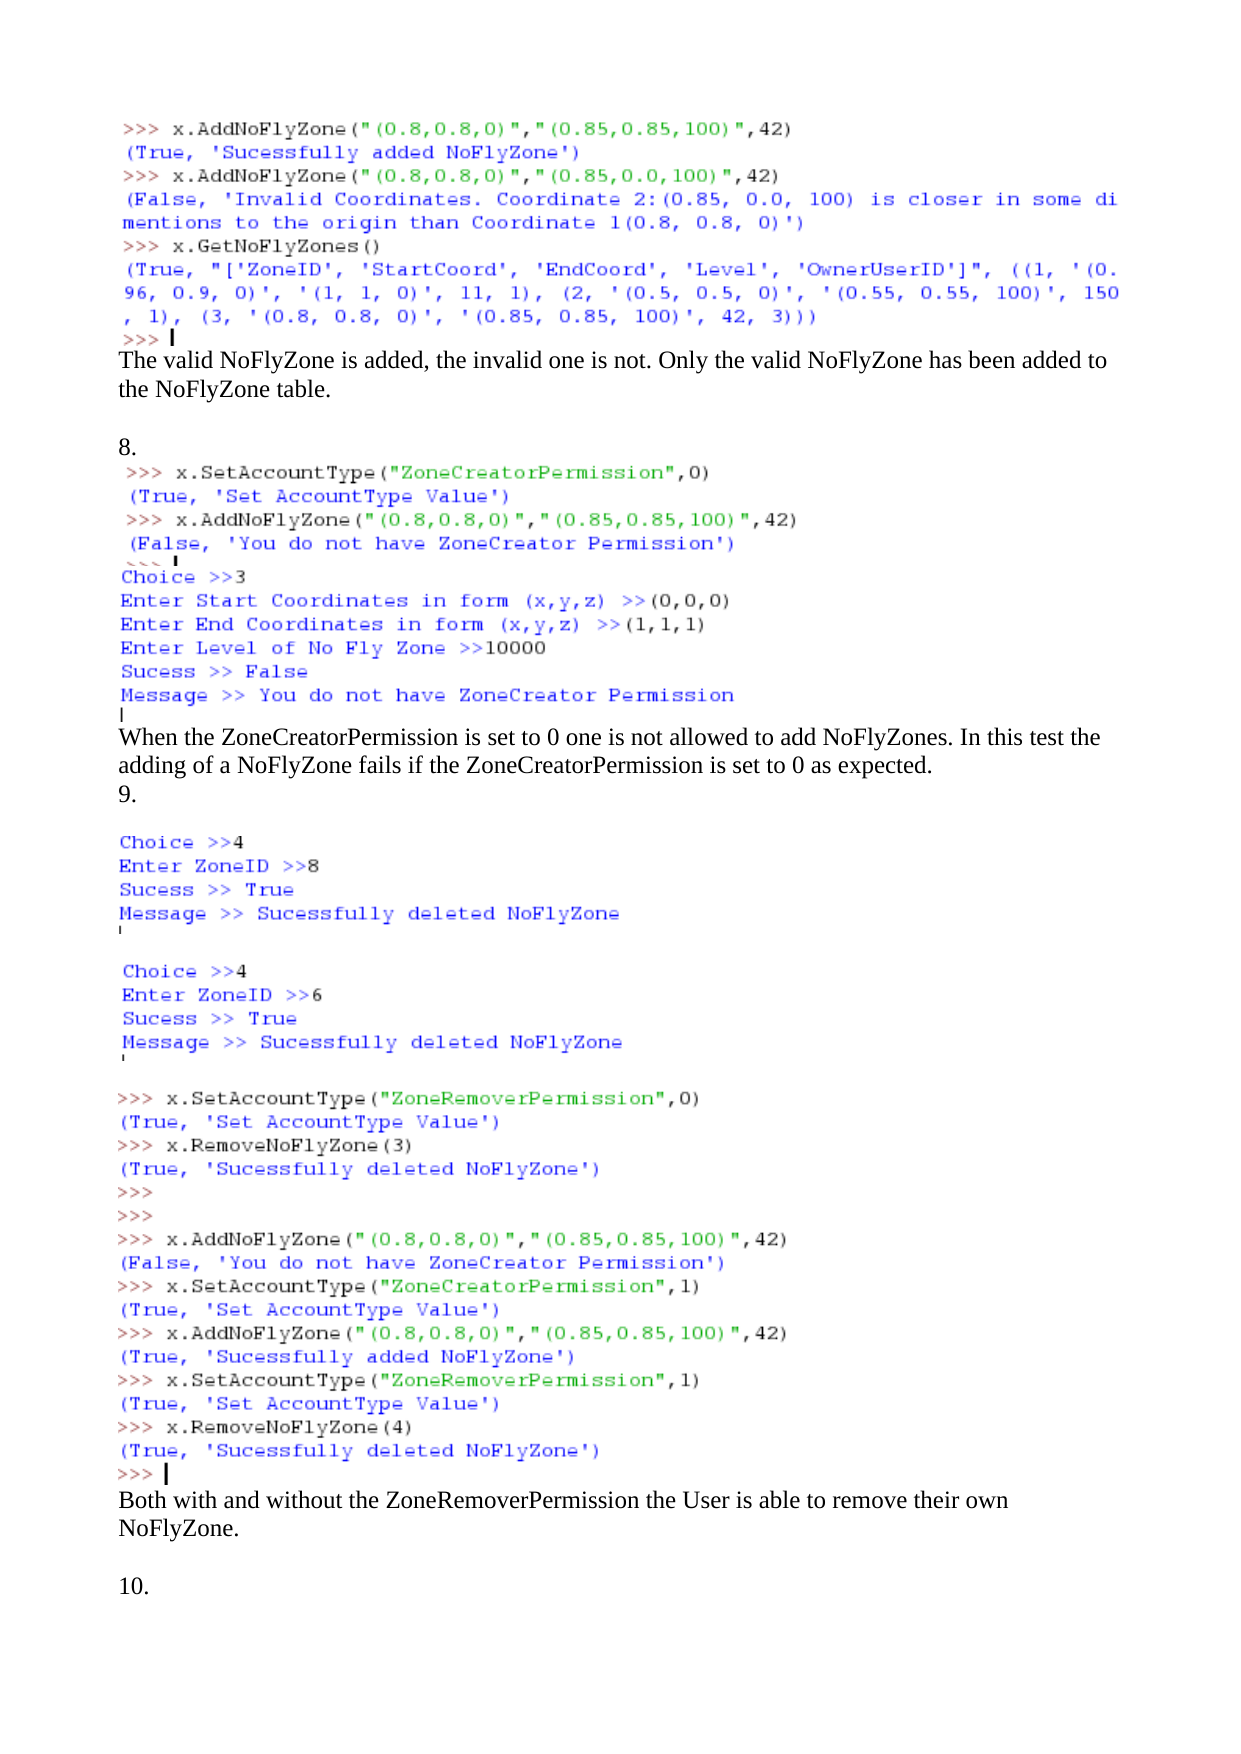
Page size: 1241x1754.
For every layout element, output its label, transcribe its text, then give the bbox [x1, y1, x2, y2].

picture [118, 836, 654, 934]
text 8. [118, 432, 1122, 460]
picture [118, 460, 803, 722]
text The valid NoFlyZone is added, the invalid one is not. Only the valid NoFlyZone has been added to the NoFlyZone table. [118, 346, 1122, 403]
picture [118, 1089, 787, 1485]
picture [118, 962, 675, 1061]
text 10. [118, 1571, 1122, 1600]
text When the ZoneCreatorPermission is set to 0 one is not allowed to add NoFlyZones. In this test the adding of a NoFlyZone fails if the ZoneCreatorPermission is set to 0 as expected. [118, 460, 1122, 779]
text Both with and without the ZoneRemoverPermission the User is able to remove their own NoFlyZone. [118, 1089, 1122, 1542]
text 9. [118, 779, 1122, 808]
picture [118, 118, 1123, 346]
